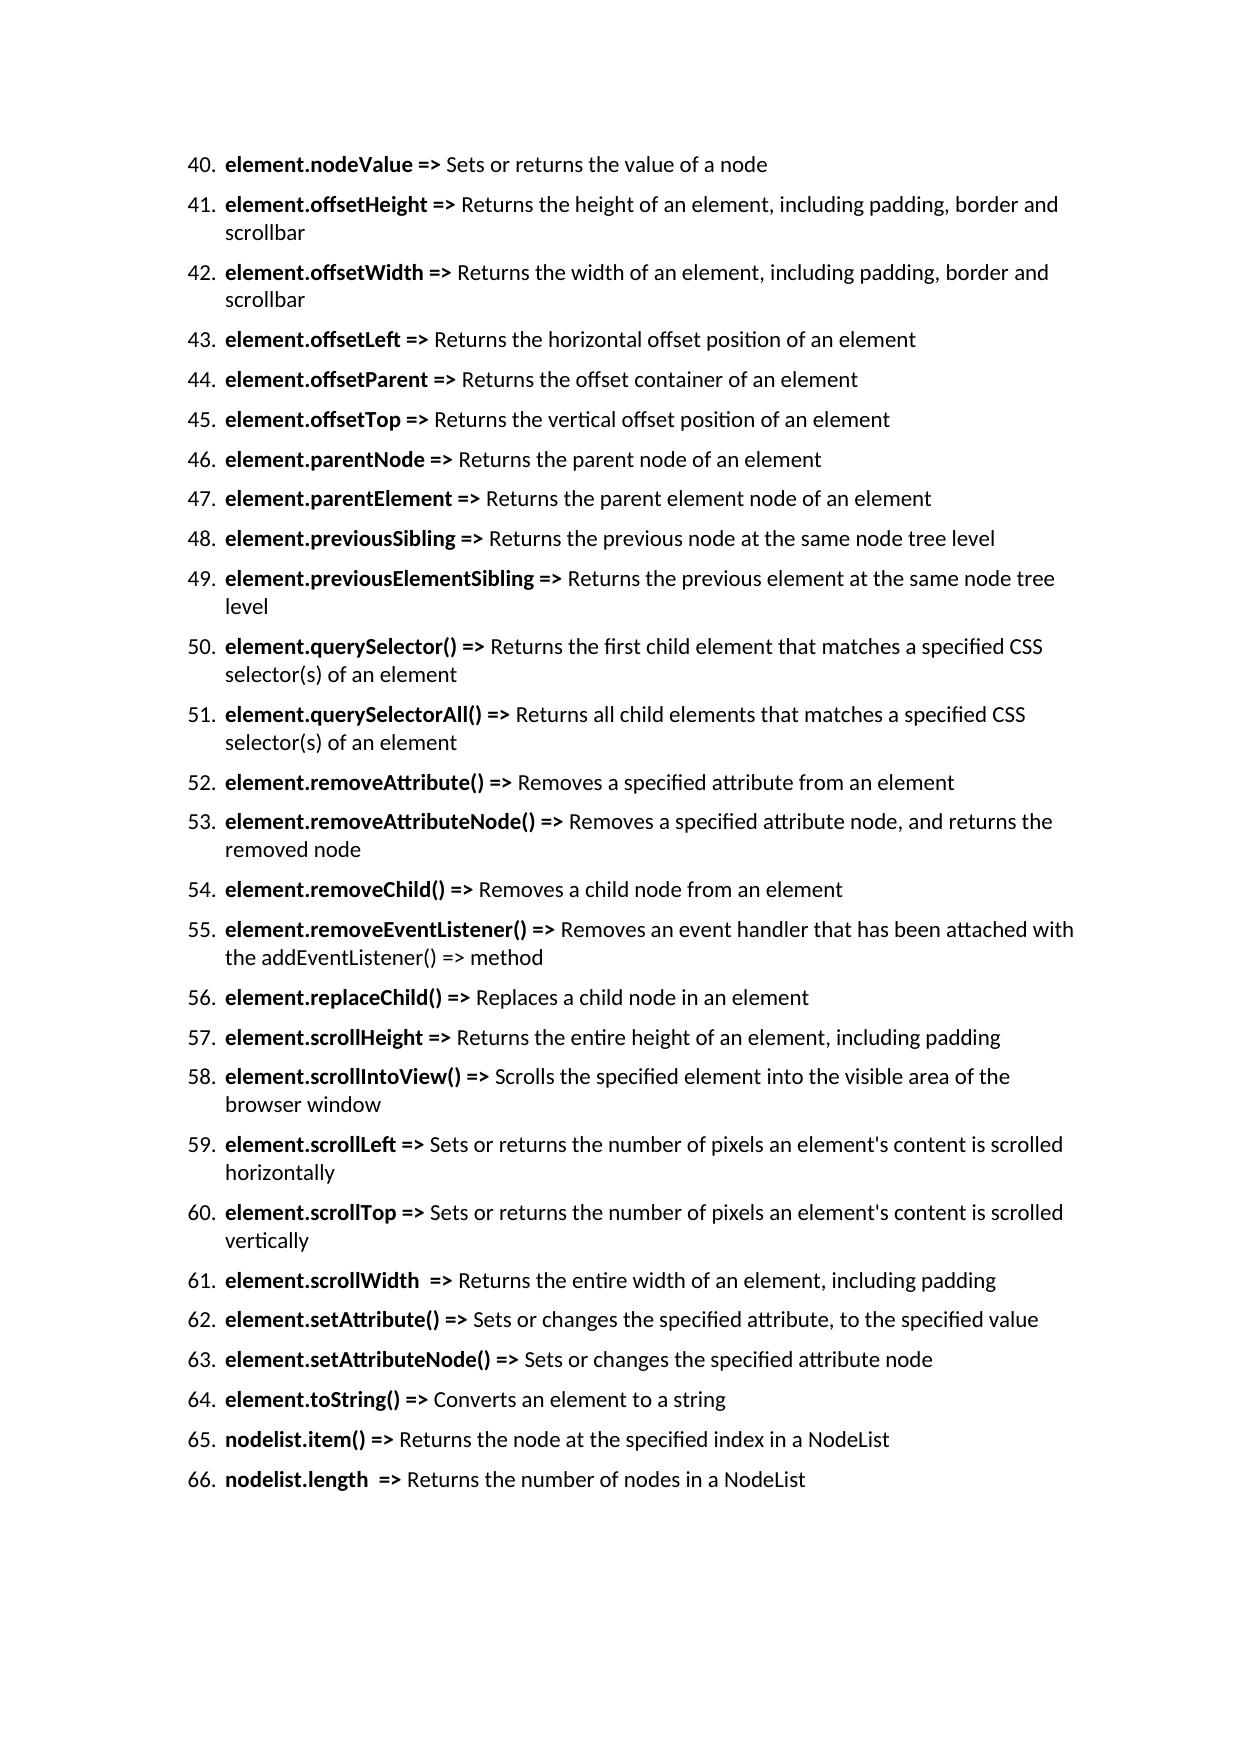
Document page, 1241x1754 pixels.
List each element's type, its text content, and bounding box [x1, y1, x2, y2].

list element.removeChild() => Removes a child node from an element [187, 875, 1090, 903]
list element.setAttribute() => Sets or changes the specified attribute, to the specified value [187, 1306, 1090, 1334]
list element.parentElement => Returns the parent element node of an element [187, 484, 1090, 513]
list element.offsetLeft => Returns the horizontal offset position of an element [187, 325, 1090, 353]
list element.querySelector() => Returns the first child element that matches a specified CSS selector(s) of an element [187, 632, 1090, 688]
list element.toString() => Converts an element to a string [187, 1385, 1090, 1413]
list element.querySelectorAll() => Returns all child elements that matches a specified CSS selector(s) of an element [187, 700, 1090, 756]
list element.offsetTop => Returns the vertical offset position of an element [187, 405, 1090, 433]
list element.scrollTop => Sets or returns the number of pixels an element's content is scrolled vertically [187, 1198, 1090, 1254]
list element.offsetHeight => Returns the height of an element, including padding, border and scrollbar [187, 190, 1090, 246]
list element.removeAttributeNode() => Removes a specified attribute node, and returns the removed node [187, 807, 1090, 863]
list element.previousElementSibling => Returns the previous element at the same node tree level [187, 564, 1090, 620]
list element.removeAttribute() => Removes a specified attribute from an element [187, 768, 1090, 796]
list element.scrollLeft => Sets or returns the number of pixels an element's content is scrolled horizontally [187, 1130, 1090, 1186]
list element.offsetParent => Returns the offset container of an element [187, 365, 1090, 393]
list element.offsetWidth => Returns the width of an element, including padding, border and scrollbar [187, 258, 1090, 314]
list element.parentNode => Returns the parent node of an element [187, 445, 1090, 473]
list element.removeEventListener() => Removes an event handler that has been attached with the addEventListener() => method [187, 915, 1090, 971]
list element.scrollWidth => Returns the entire width of an element, including padding [187, 1266, 1090, 1294]
list nodelist.item() => Returns the node at the specified index in a NodeList [187, 1425, 1090, 1453]
list element.scrollHeight => Returns the entire height of an element, including padding [187, 1023, 1090, 1051]
list nodelist.length => Returns the number of nodes in a NodeList [187, 1465, 1090, 1493]
list element.previousSibling => Returns the previous node at the same node tree level [187, 524, 1090, 552]
list element.setAttributeNode() => Sets or changes the specified attribute node [187, 1345, 1090, 1373]
list element.replaceChild() => Replaces a child node in an element [187, 983, 1090, 1011]
list element.nodeValue => Sets or returns the value of a node [187, 150, 1090, 178]
list element.scrollIntoView() => Scrolls the specified element into the visible area of the browser window [187, 1062, 1090, 1118]
